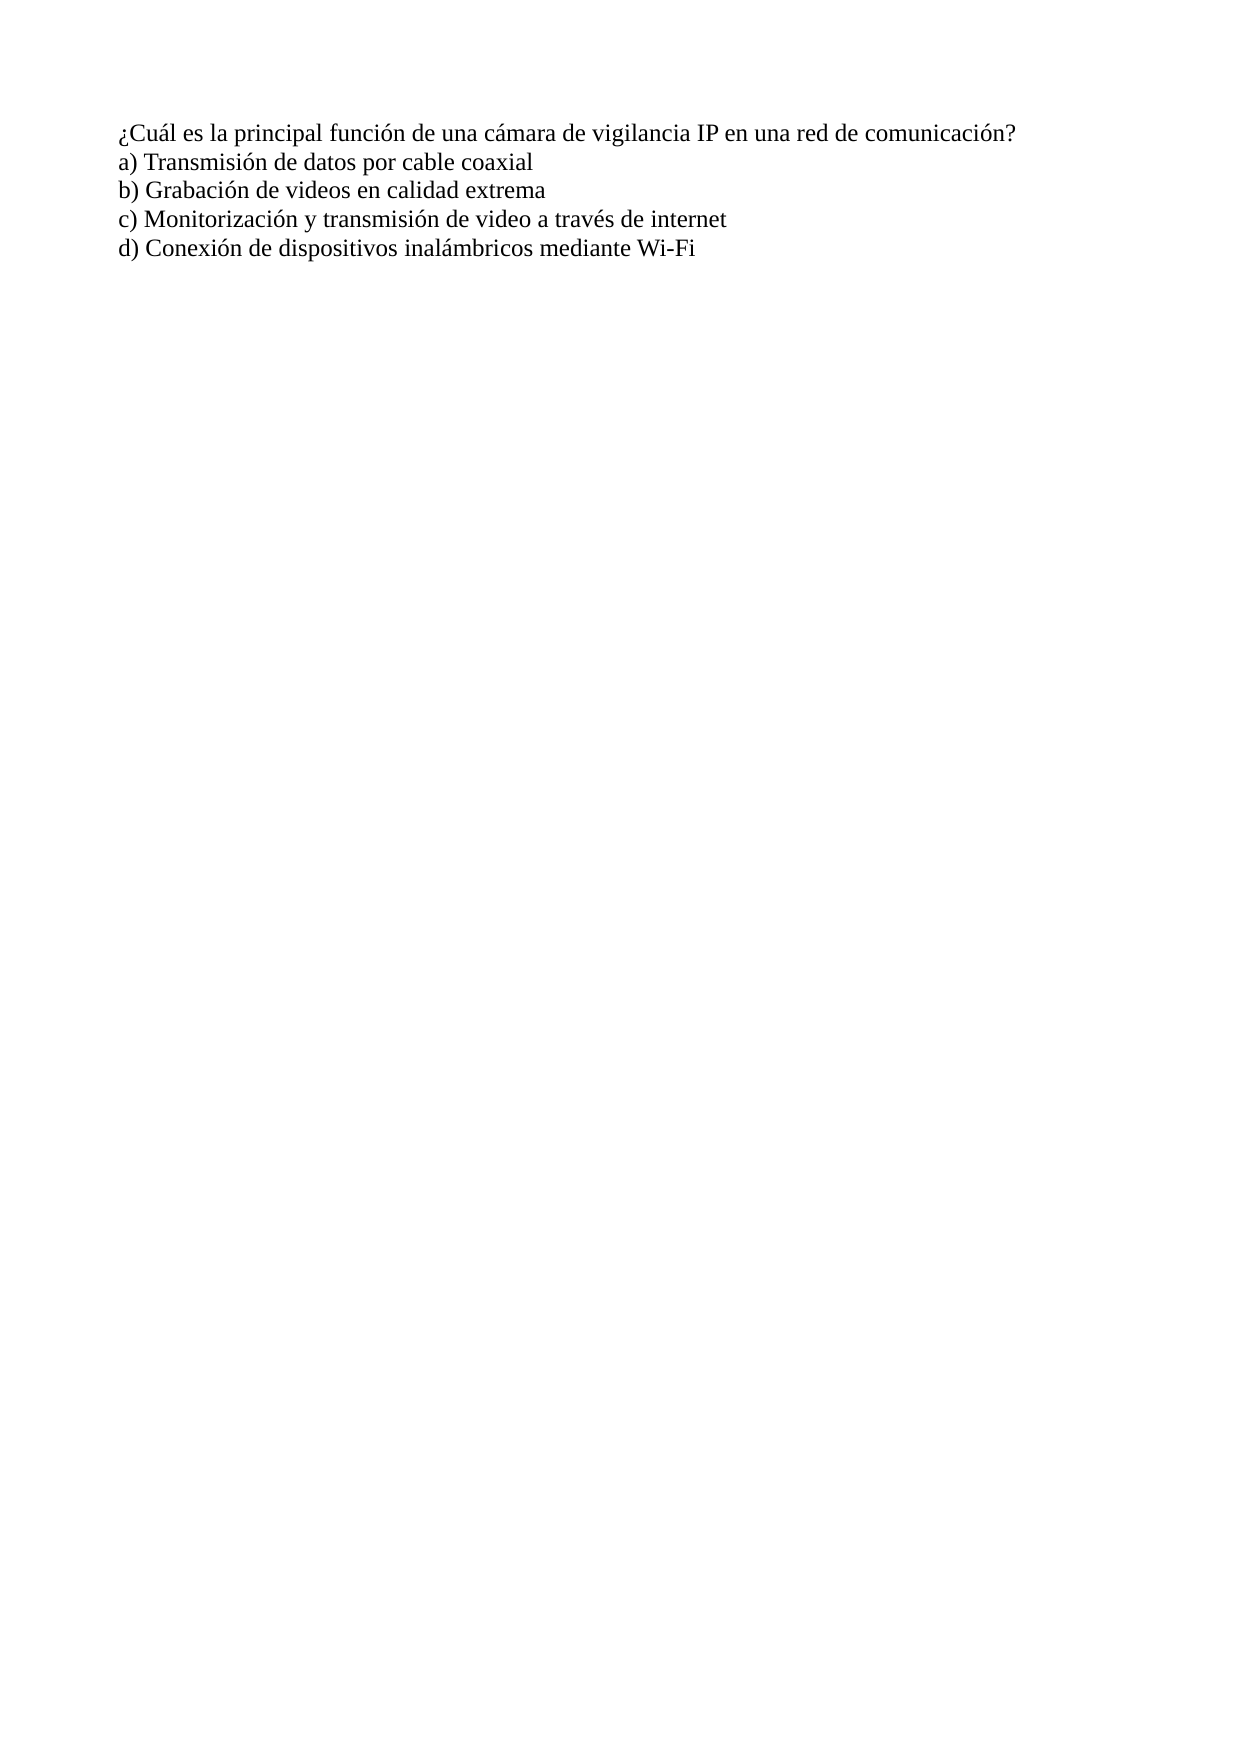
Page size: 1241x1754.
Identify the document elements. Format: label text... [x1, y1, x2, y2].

text c) Monitorización y transmisión de video a través de internet [118, 204, 1122, 233]
text b) Grabación de videos en calidad extrema [118, 176, 1122, 204]
text a) Transmisión de datos por cable coaxial [118, 147, 1122, 176]
text ¿Cuál es la principal función de una cámara de vigilancia IP en una red de comunicación? [118, 118, 1122, 147]
text d) Conexión de dispositivos inalámbricos mediante Wi-Fi [118, 233, 1122, 262]
